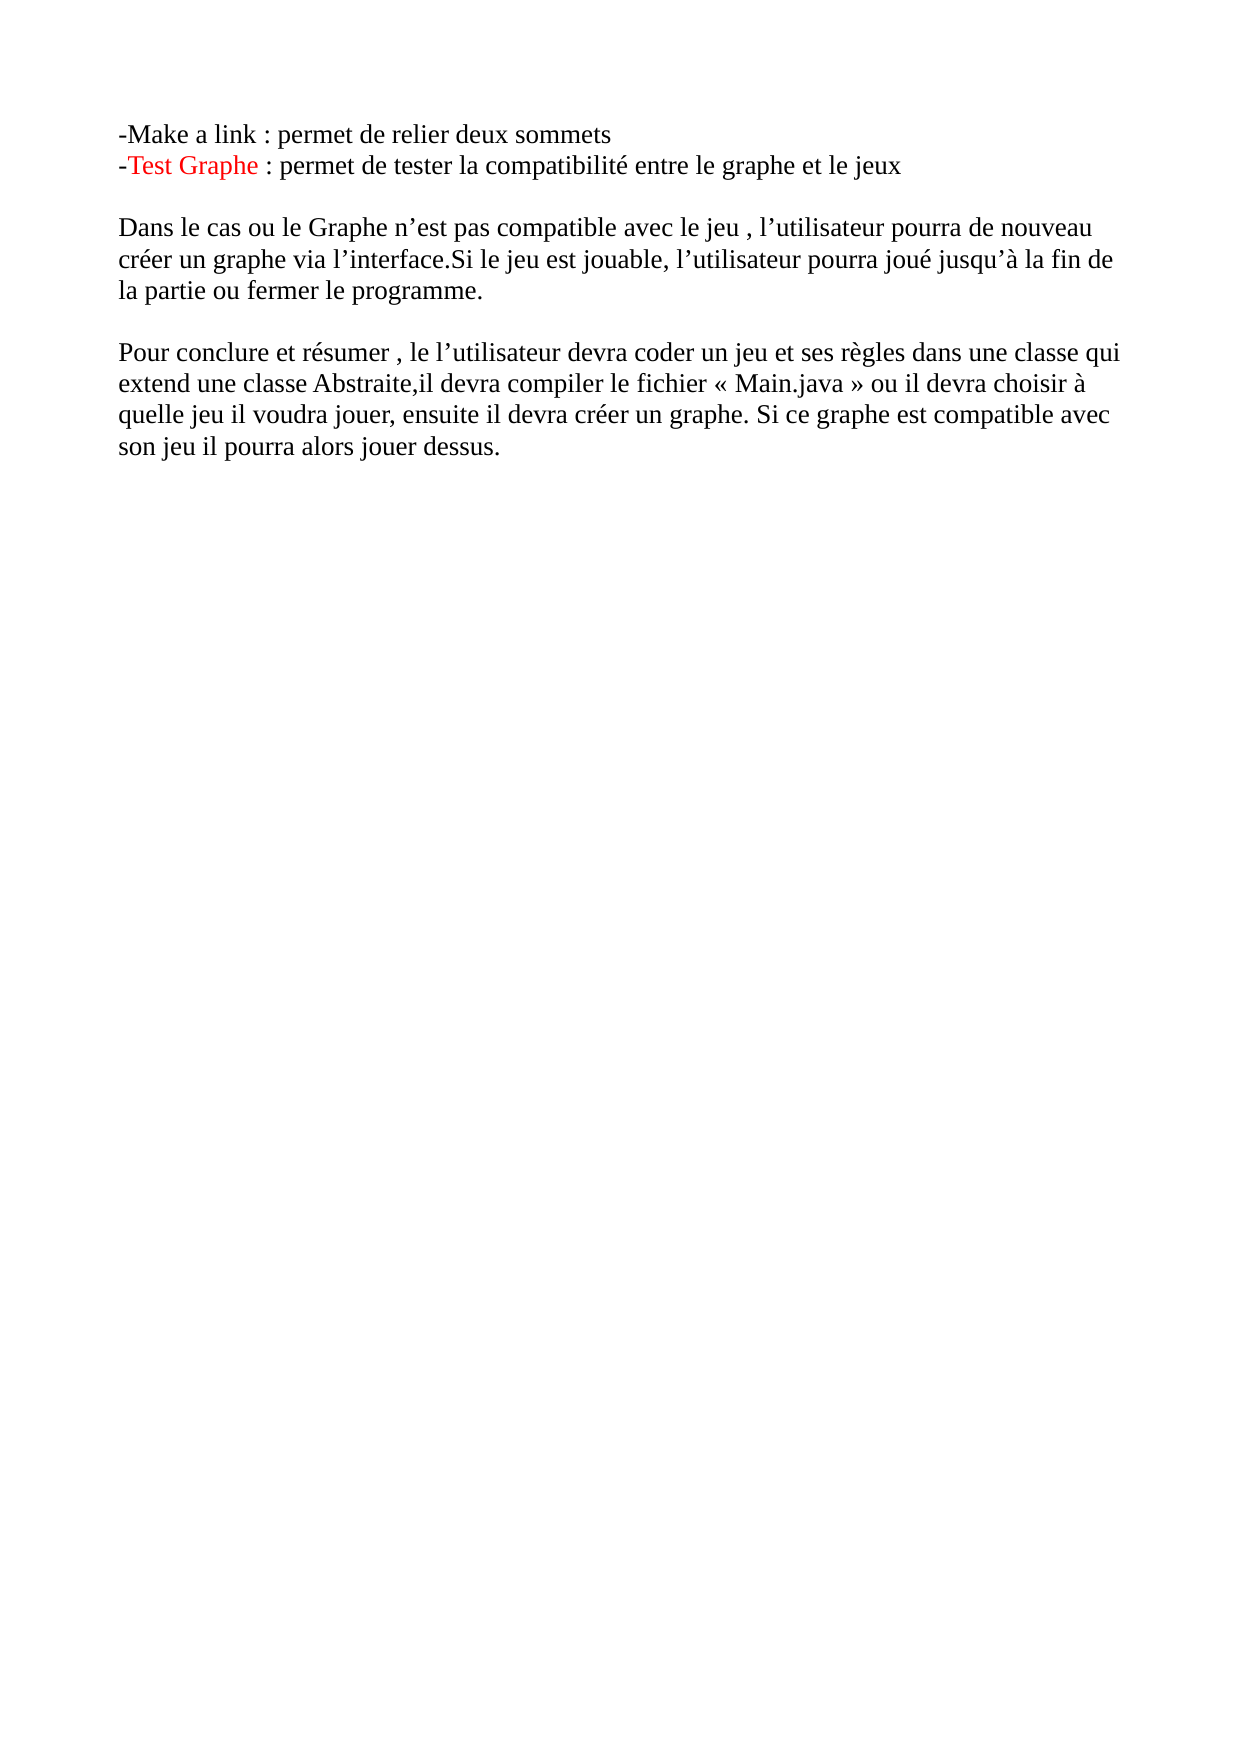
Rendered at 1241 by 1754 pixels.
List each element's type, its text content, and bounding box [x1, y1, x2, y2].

text -Test Graphe : permet de tester la compatibilité entre le graphe et le jeux [118, 149, 1122, 180]
text Dans le cas ou le Graphe n’est pas compatible avec le jeu , l’utilisateur pourra de nouveau créer un graphe via l’interface.Si le jeu est jouable, l’utilisateur pourra joué jusqu’à la fin de la partie ou fermer le programme. [118, 212, 1122, 305]
text -Make a link : permet de relier deux sommets [118, 118, 1122, 149]
text Pour conclure et résumer , le l’utilisateur devra coder un jeu et ses règles dans une classe qui extend une classe Abstraite,il devra compiler le fichier « Main.java » ou il devra choisir à quelle jeu il voudra jouer, ensuite il devra créer un graphe. Si ce graphe est compatible avec son jeu il pourra alors jouer dessus. [118, 336, 1122, 461]
